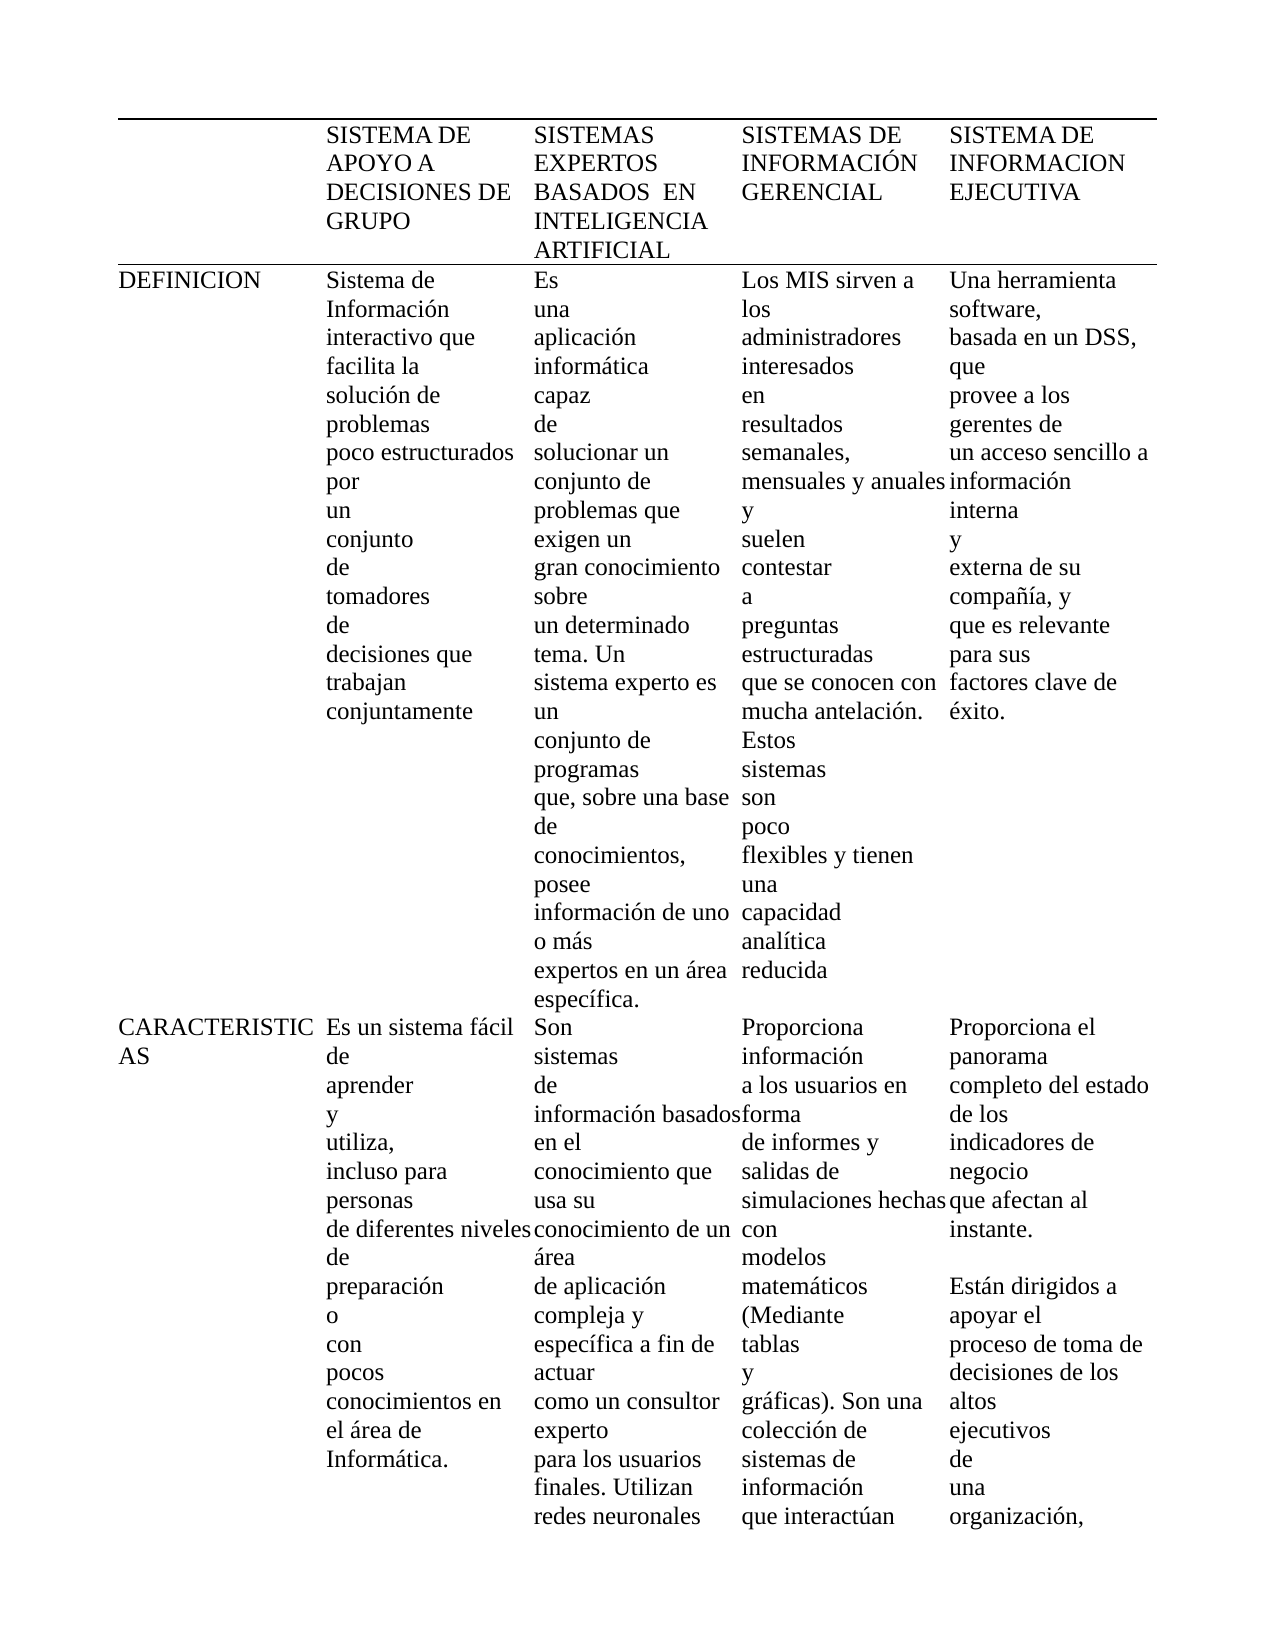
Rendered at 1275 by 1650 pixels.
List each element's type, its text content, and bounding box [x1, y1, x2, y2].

table_cell Una herramienta software, basada en un DSS, que provee a los gerentes de un acceso sencillo a información interna y externa de su compañía, y que es relevante para sus factores clave de éxito. [949, 265, 1157, 1012]
table_cell Es una aplicación informática capaz de solucionar un conjunto de problemas que exigen un gran conocimiento sobre un determinado tema. Un sistema experto es un conjunto de programas que, sobre una base de conocimientos, posee información de uno o más expertos en un área específica. [534, 265, 741, 1012]
table_header SISTEMAS EXPERTOS BASADOS EN INTELIGENCIA ARTIFICIAL [534, 120, 741, 263]
table_header SISTEMAS DE INFORMACIÓN GERENCIAL [741, 120, 949, 263]
table_cell Sistema de Información interactivo que facilita la solución de problemas poco estructurados por un conjunto de tomadores de decisiones que trabajan conjuntamente [326, 265, 533, 1012]
table_cell Los MIS sirven a los administradores interesados en resultados semanales, mensuales y anuales y suelen contestar a preguntas estructuradas que se conocen con mucha antelación. Estos sistemas son poco flexibles y tienen una capacidad analítica reducida [741, 265, 949, 1012]
table_cell Proporciona el panorama completo del estado de los indicadores de negocio que afectan al instante. Están dirigidos a apoyar el proceso de toma de decisiones de los altos ejecutivos de una organización, [949, 1013, 1157, 1530]
table_cell Proporciona información a los usuarios en forma de informes y salidas de simulaciones hechas con modelos matemáticos (Mediante tablas y gráficas). Son una colección de sistemas de información que interactúan [741, 1013, 949, 1530]
table_cell CARACTERISTICAS [118, 1013, 326, 1530]
table_cell Son sistemas de información basados en el conocimiento que usa su conocimiento de un área de aplicación compleja y específica a fin de actuar como un consultor experto para los usuarios finales. Utilizan redes neuronales [534, 1013, 741, 1530]
table_header [118, 120, 326, 263]
table_cell DEFINICION [118, 265, 326, 1012]
table_header SISTEMA DE INFORMACION EJECUTIVA [949, 120, 1157, 263]
table_cell Es un sistema fácil de aprender y utiliza, incluso para personas de diferentes niveles de preparación o con pocos conocimientos en el área de Informática. [326, 1013, 533, 1530]
table_header SISTEMA DE APOYO A DECISIONES DE GRUPO [326, 120, 533, 263]
